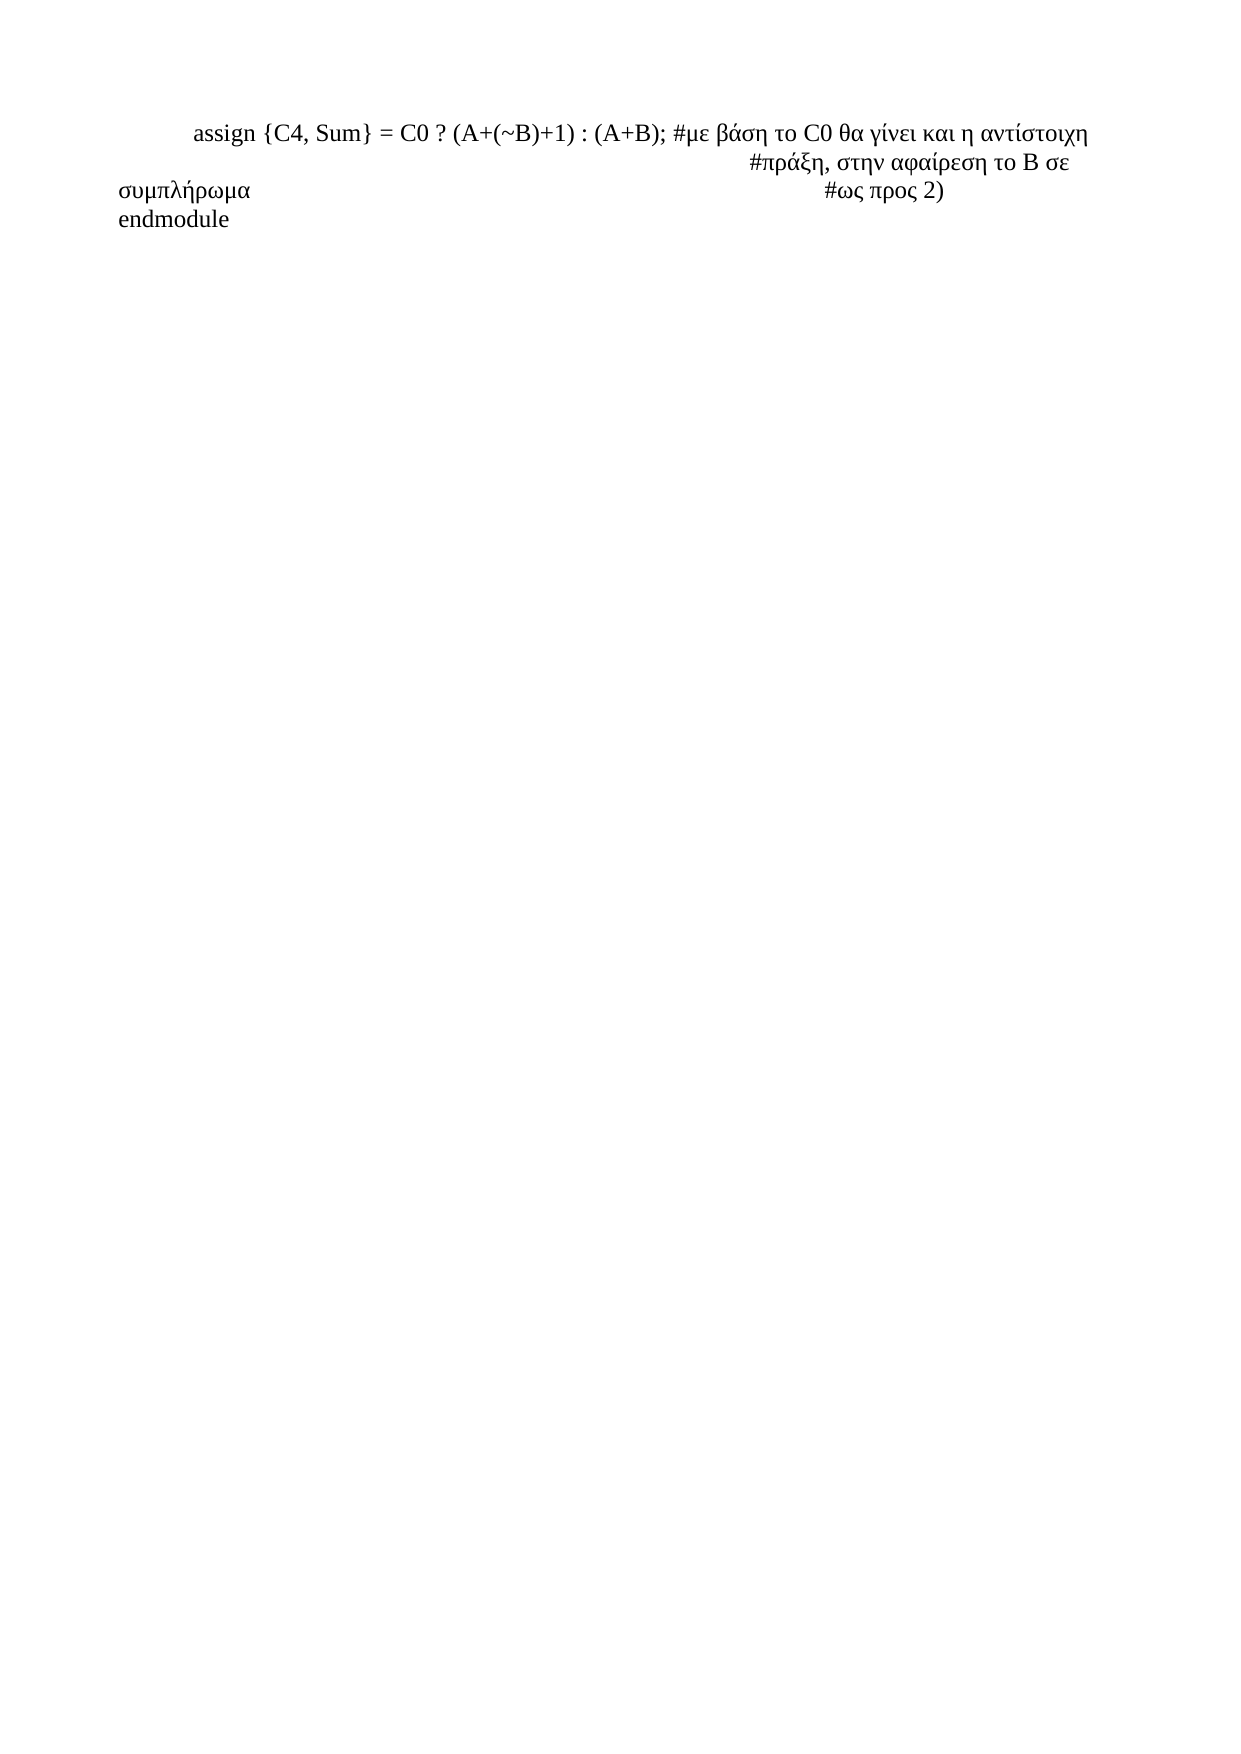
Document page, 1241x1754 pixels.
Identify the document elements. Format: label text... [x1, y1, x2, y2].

text assign {C4, Sum} = C0 ? (A+(~B)+1) : (A+B); #με βάση το C0 θα γίνει και η αντίστοιχη #πράξη, στην αφαίρεση το Β σε συμπλήρωμα #ως προς 2) [118, 118, 1122, 204]
text endmodule [118, 204, 1124, 233]
